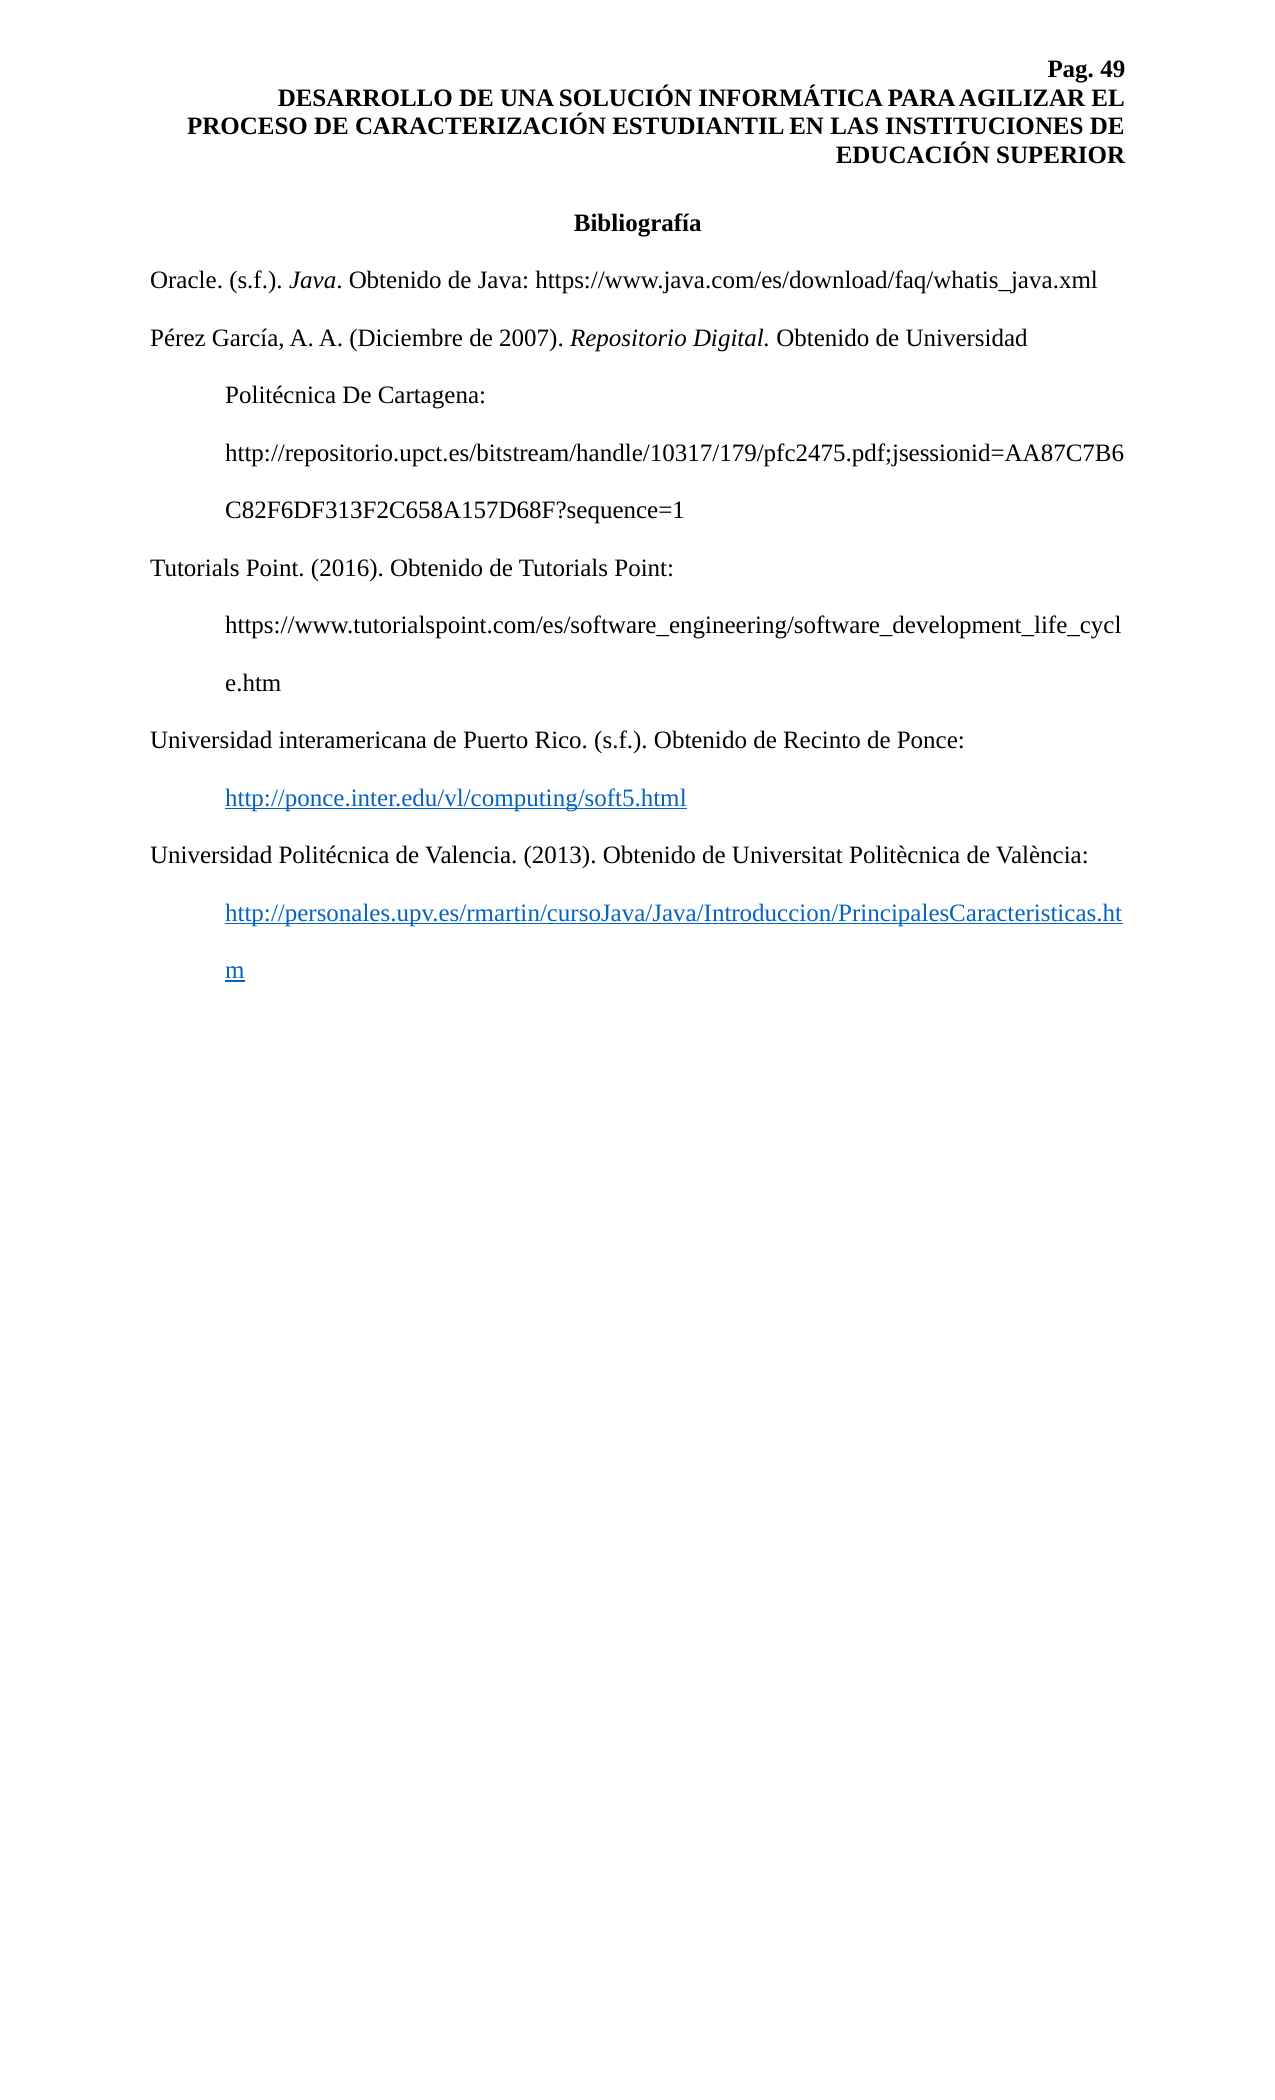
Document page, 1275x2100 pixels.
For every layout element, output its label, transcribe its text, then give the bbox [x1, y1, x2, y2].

text Tutorials Point. (2016). Obtenido de Tutorials Point: https://www.tutorialspoint.com/es/software_engineering/software_development_life_cycle.htm [150, 553, 1125, 697]
text Universidad Politécnica de Valencia. (2013). Obtenido de Universitat Politècnica de València: http://personales.upv.es/rmartin/cursoJava/Java/Introduccion/PrincipalesCaracteristicas.htm [150, 840, 1125, 984]
text Oracle. (s.f.). Java. Obtenido de Java: https://www.java.com/es/download/faq/whatis_java.xml [150, 265, 1125, 294]
text Universidad interamericana de Puerto Rico. (s.f.). Obtenido de Recinto de Ponce: http://ponce.inter.edu/vl/computing/soft5.html [150, 725, 1125, 812]
subtitle Bibliografía [150, 208, 1125, 237]
text Pérez García, A. A. (Diciembre de 2007). Repositorio Digital. Obtenido de Universidad Politécnica De Cartagena: http://repositorio.upct.es/bitstream/handle/10317/179/pfc2475.pdf;jsessionid=AA87C7B6C82F6DF313F2C658A157D68F?sequence=1 [150, 323, 1125, 524]
